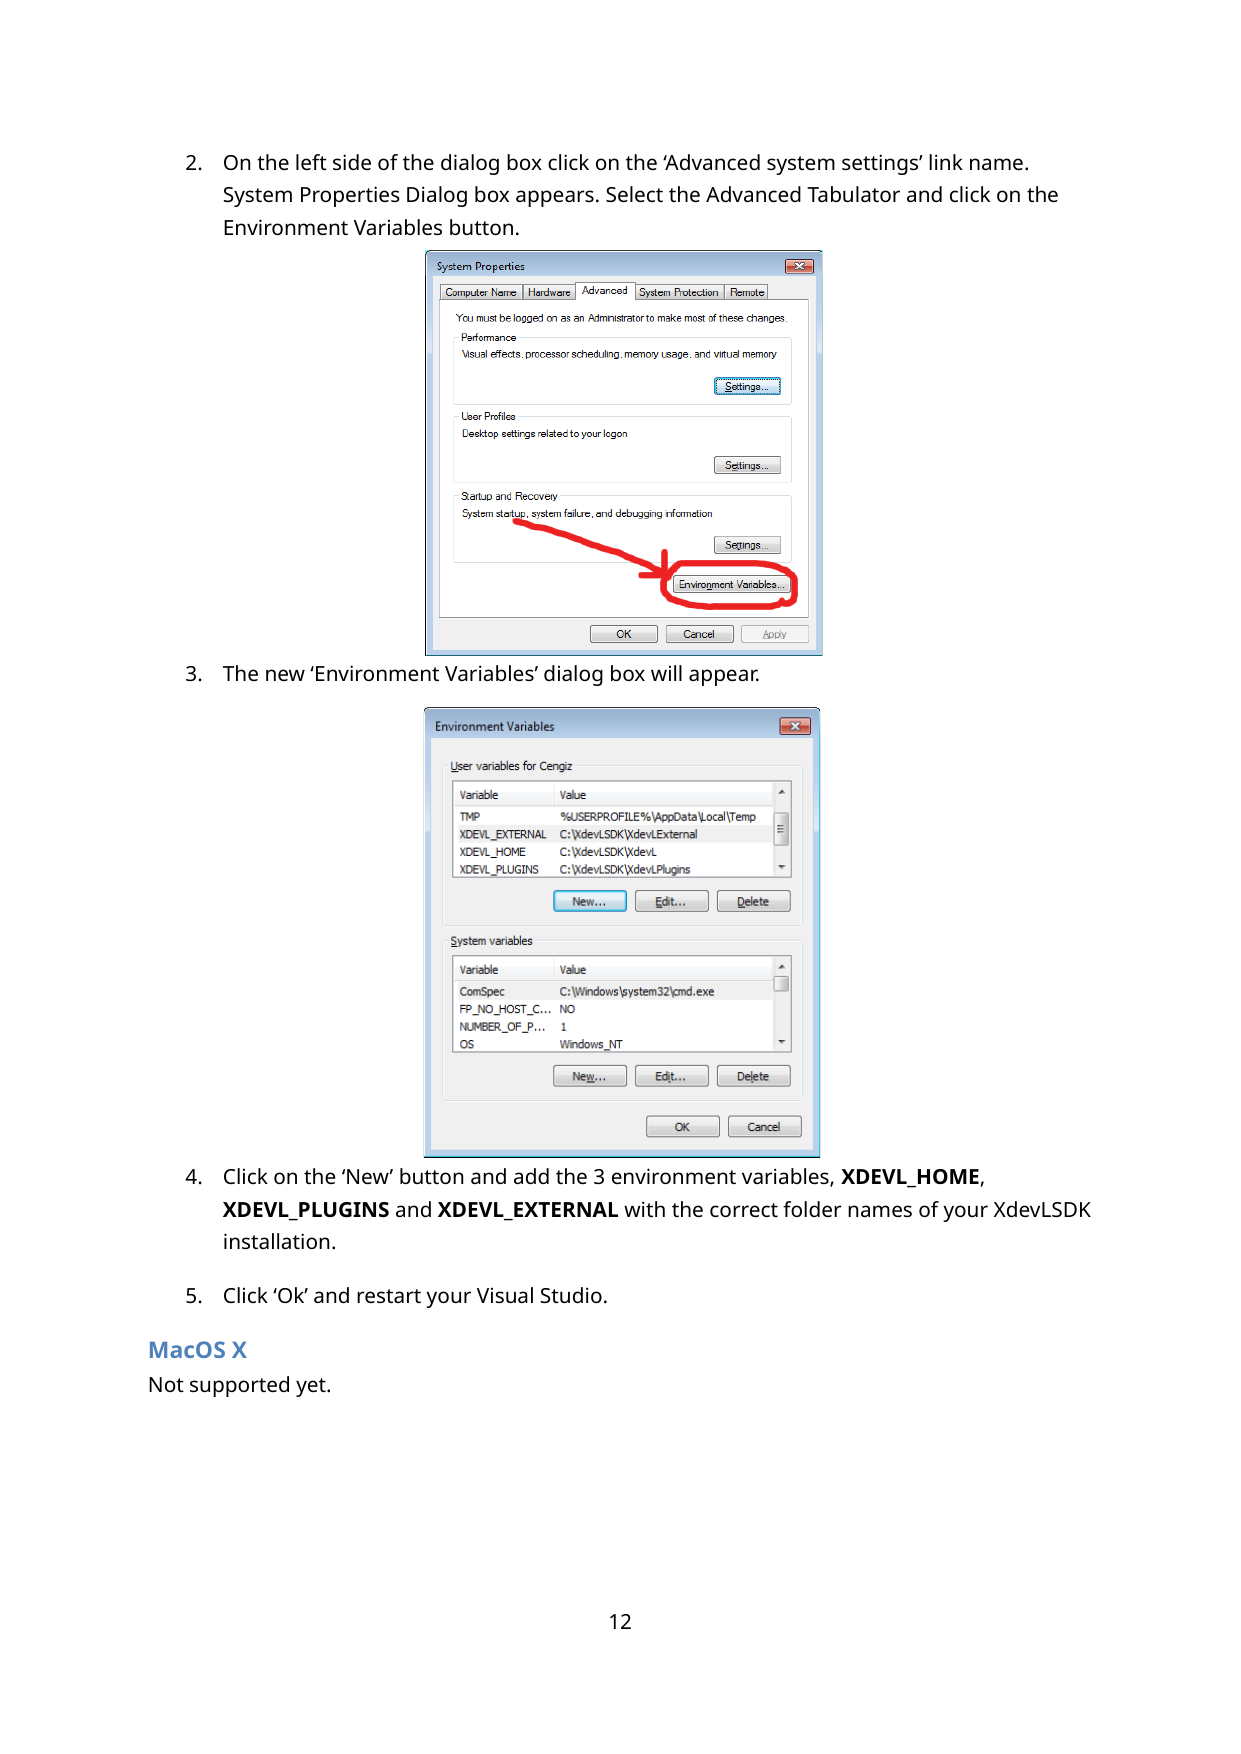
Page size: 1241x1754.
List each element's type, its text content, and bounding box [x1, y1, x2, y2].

picture [425, 250, 823, 656]
list Click ‘Ok’ and restart your Visual Studio. [185, 1281, 1092, 1309]
list Click on the ‘New’ button and add the 3 environment variables, XDEVL_HOME, XDEVL_PLUGINS and XDEVL_EXTERNAL with the correct folder names of your XdevLSDK installation. [185, 713, 1092, 1256]
picture [423, 707, 821, 1158]
subtitle MacOS X [148, 1334, 1092, 1365]
text Not supported yet. [148, 1370, 1092, 1398]
list On the left side of the dialog box click on the ‘Advanced system settings’ link name. System Properties Dialog box appears. Select the Advanced Tabulator and click on the Environment Variables button. [185, 148, 1092, 241]
list The new ‘Environment Variables’ dialog box will appear. [185, 266, 1092, 688]
